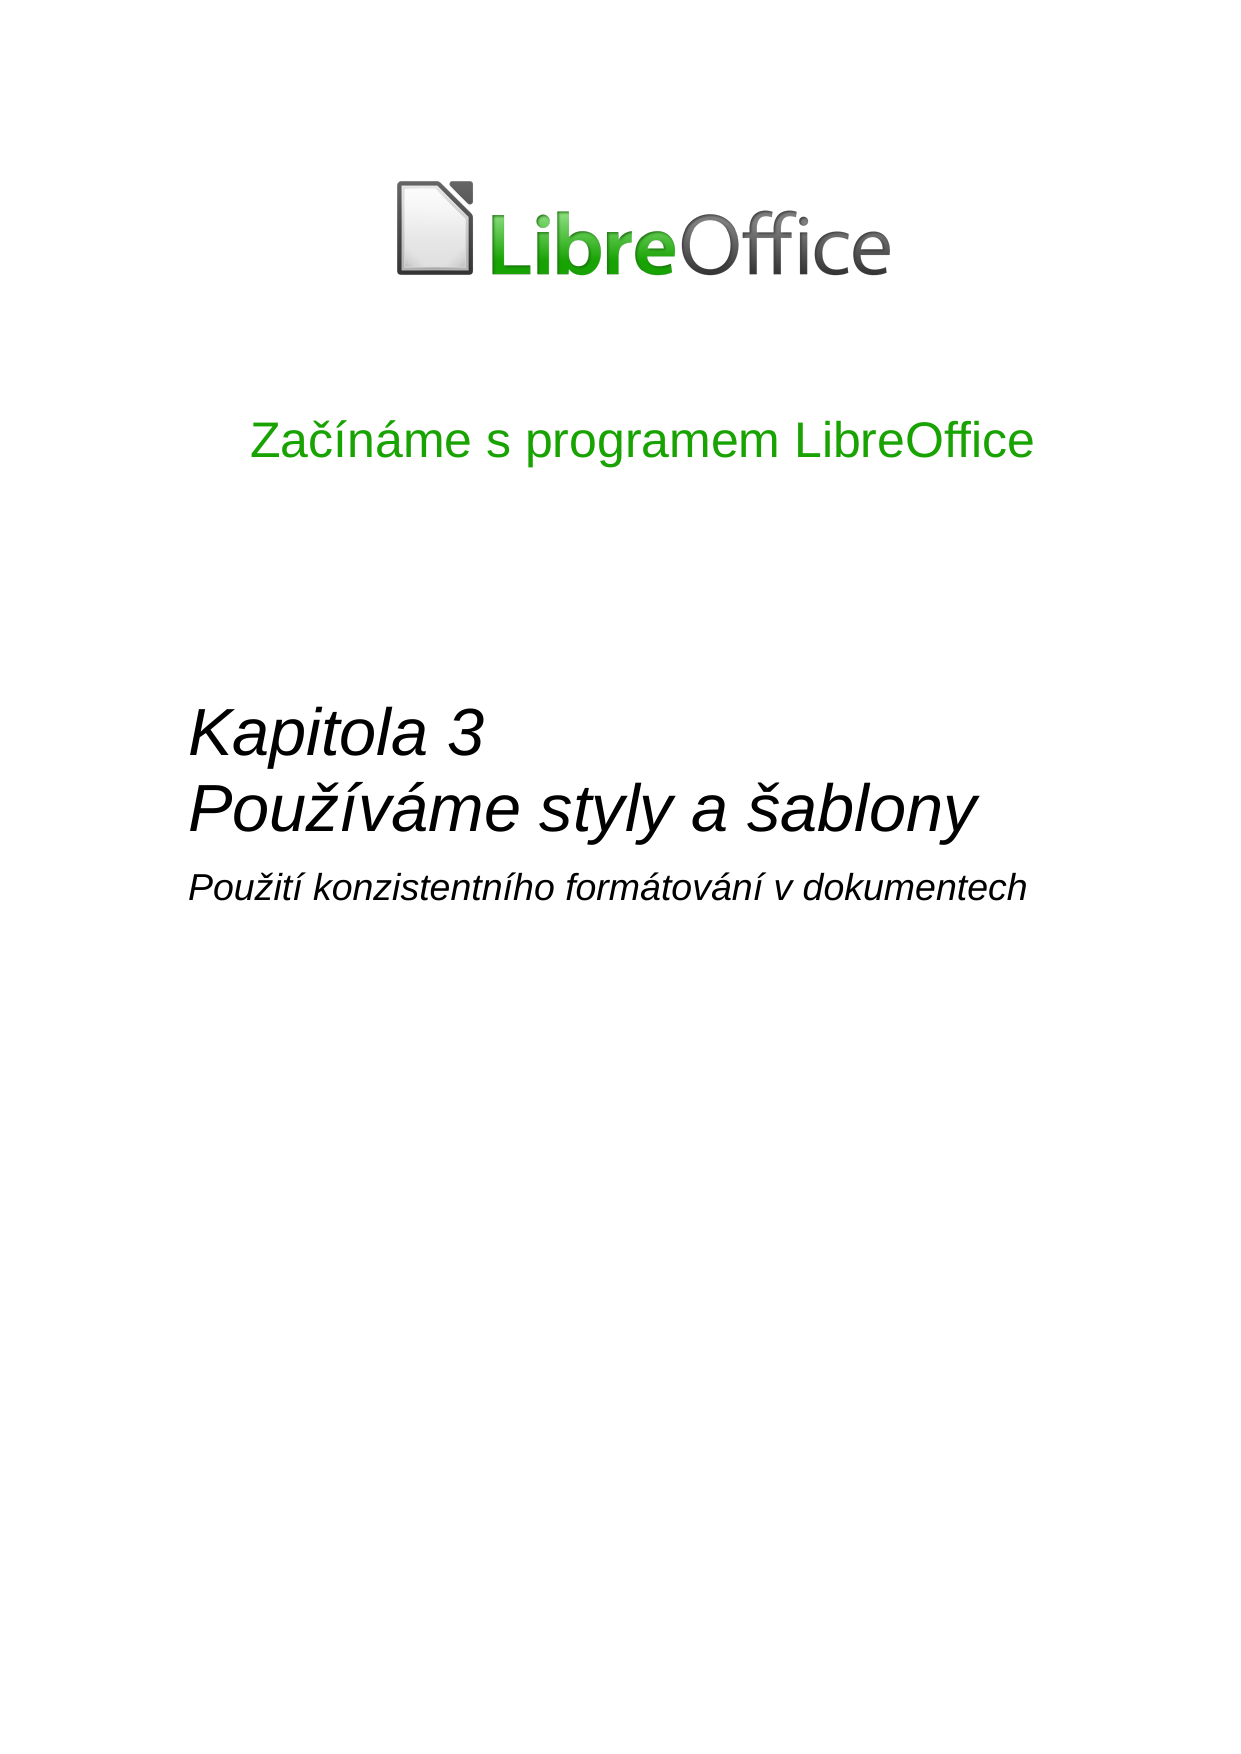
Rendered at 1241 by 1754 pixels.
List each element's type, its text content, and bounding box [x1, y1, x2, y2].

text Začínáme s programem LibreOffice [188, 410, 1098, 468]
subtitle Použití konzistentního formátování v dokumentech [188, 866, 1098, 909]
picture [392, 177, 893, 282]
title Kapitola 3 Používáme styly a šablony [188, 693, 1098, 846]
